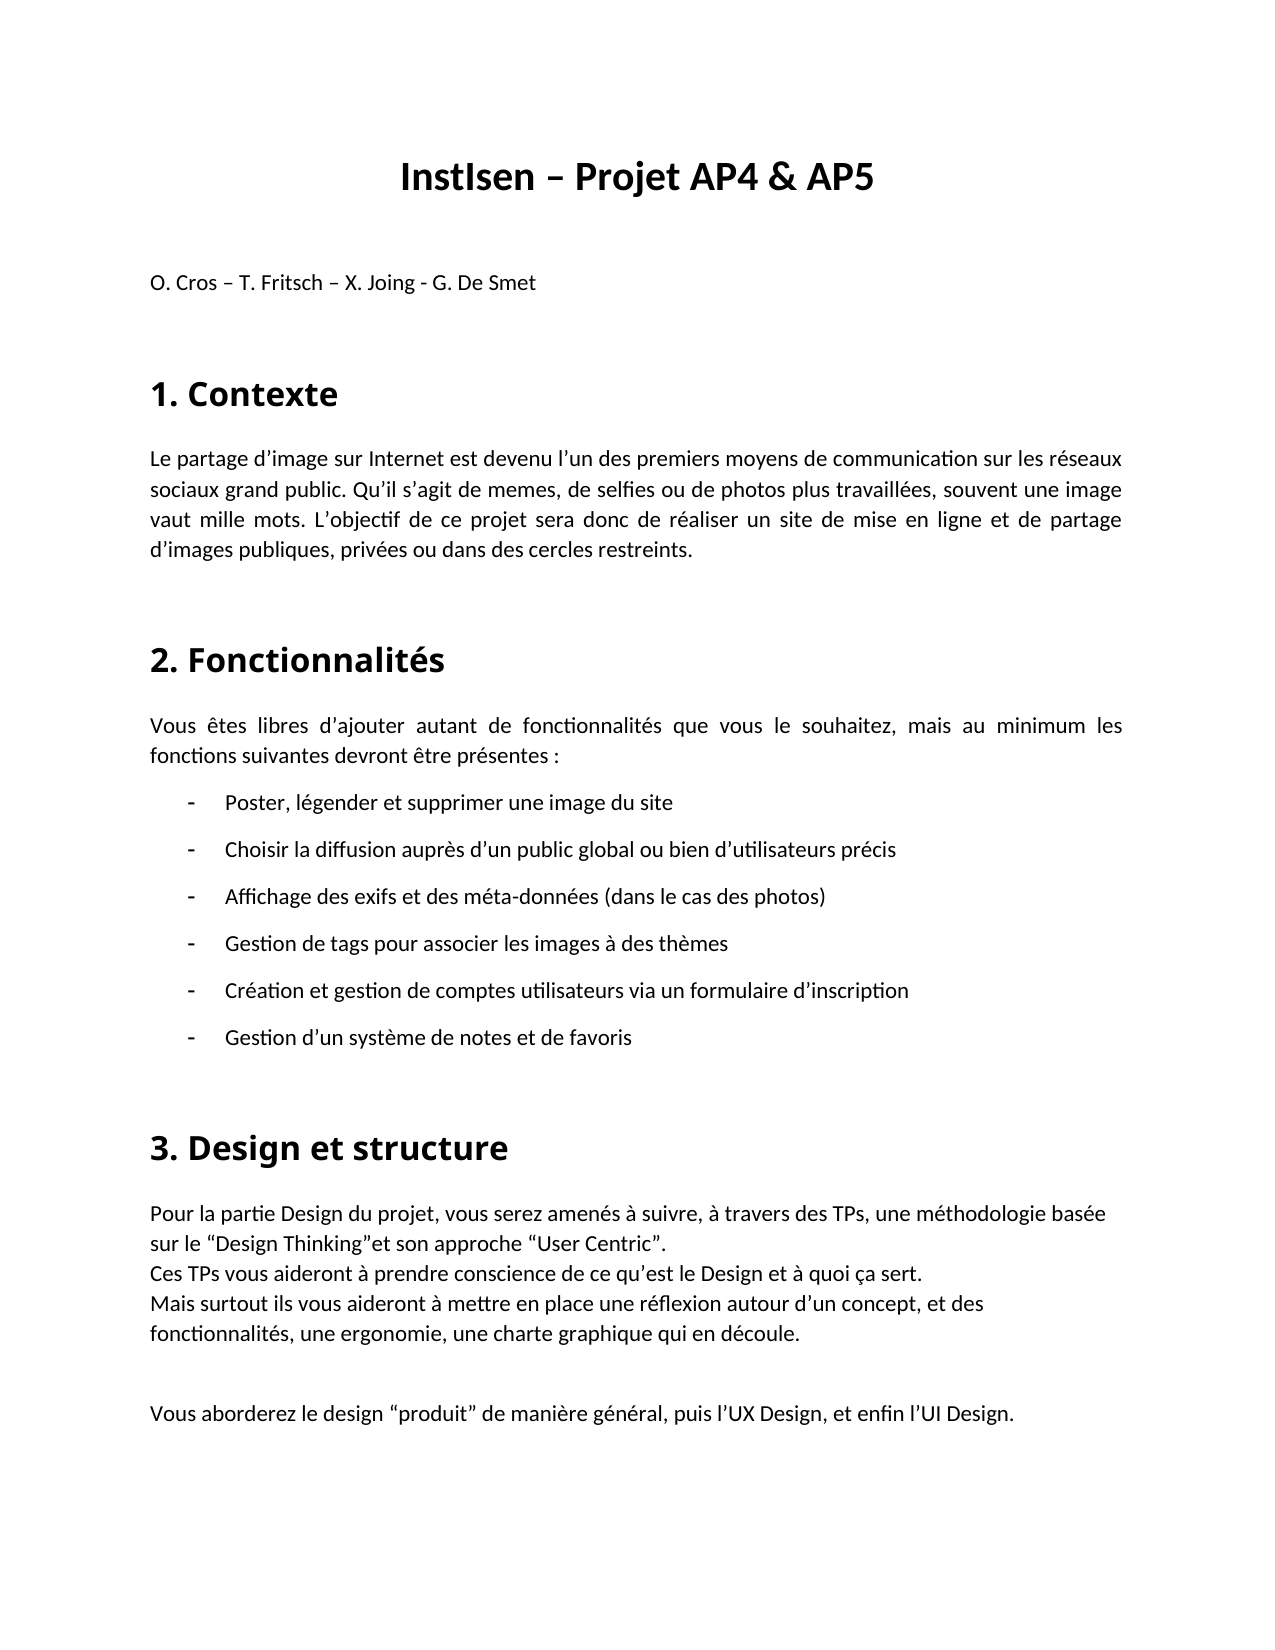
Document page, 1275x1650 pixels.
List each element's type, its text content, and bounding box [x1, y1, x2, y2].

text Vous êtes libres d’ajouter autant de fonctionnalités que vous le souhaitez, mais au minimum les fonctions suivantes devront être présentes : [150, 711, 1125, 769]
list Gestion d’un système de notes et de favoris [187, 1023, 1125, 1051]
text InstIsen – Projet AP4 & AP5 [150, 150, 1125, 201]
list Affichage des exifs et des méta-données (dans le cas des photos) [187, 882, 1125, 910]
subtitle Pour la partie Design du projet, vous serez amenés à suivre, à travers des TPs, une méthodologie basée sur le “Design Thinking”et son approche “User Centric”. Ces TPs vous aideront à prendre conscience de ce qu’est le Design et à quoi ça sert. Mais surtout ils vous aideront à mettre en place une réflexion autour d’un concept, et des fonctionnalités, une ergonomie, une charte graphique qui en découle. Vous aborderez le design “produit” de manière général, puis l’UX Design, et enfin l’UI Design. [150, 1199, 1125, 1427]
list Poster, légender et supprimer une image du site [187, 788, 1125, 816]
subtitle 1. Contexte [150, 371, 1125, 416]
list Gestion de tags pour associer les images à des thèmes [187, 929, 1125, 957]
subtitle 3. Design et structure [150, 1125, 1125, 1170]
text Le partage d’image sur Internet est devenu l’un des premiers moyens de communication sur les réseaux sociaux grand public. Qu’il s’agit de memes, de selfies ou de photos plus travaillées, souvent une image vaut mille mots. L’objectif de ce projet sera donc de réaliser un site de mise en ligne et de partage d’images publiques, privées ou dans des cercles restreints. [150, 444, 1125, 563]
list Choisir la diffusion auprès d’un public global ou bien d’utilisateurs précis [187, 835, 1125, 863]
subtitle 2. Fonctionnalités [150, 637, 1125, 683]
text O. Cros – T. Fritsch – X. Joing - G. De Smet [150, 268, 1125, 296]
list Création et gestion de comptes utilisateurs via un formulaire d’inscription [187, 976, 1125, 1004]
